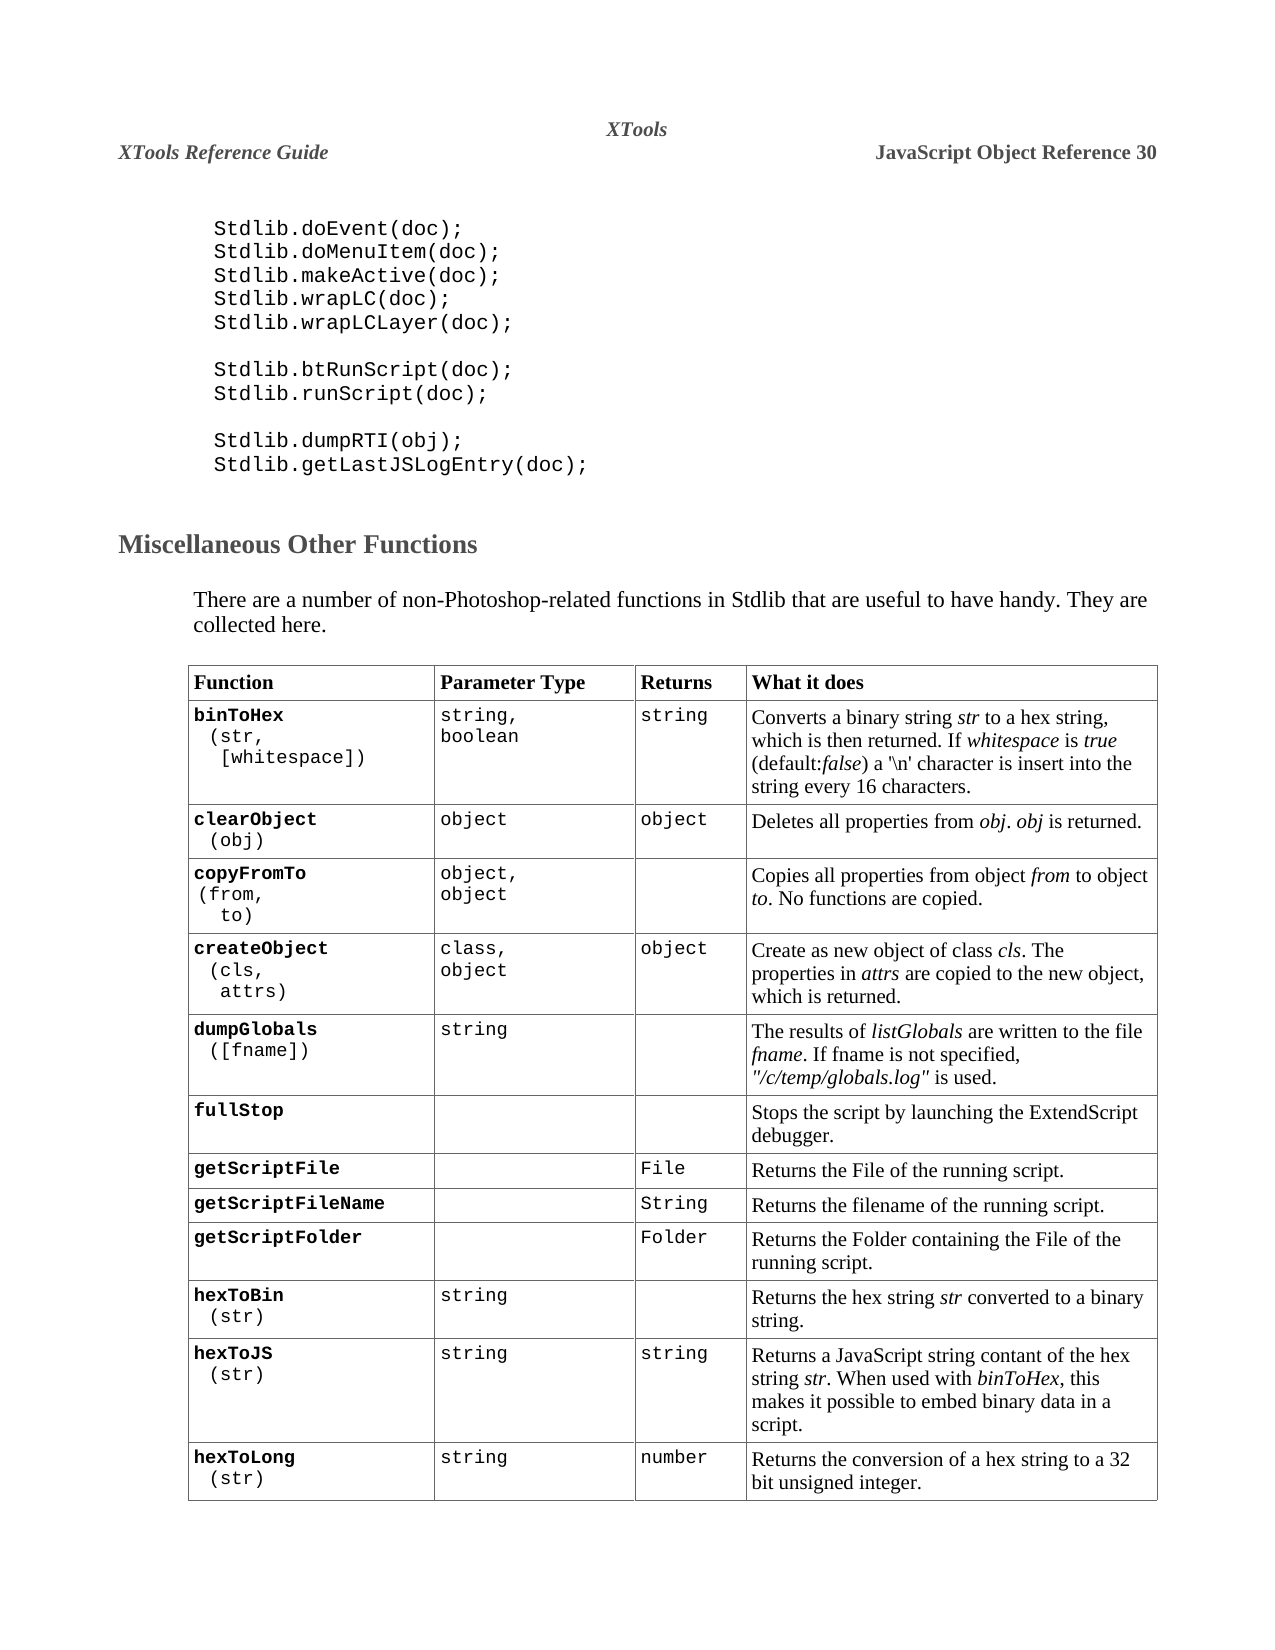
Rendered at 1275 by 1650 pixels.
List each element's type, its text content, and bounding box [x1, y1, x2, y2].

table_cell createObject (cls, attrs) [189, 934, 434, 1014]
table_cell object [435, 805, 634, 858]
table_cell getScriptFolder [189, 1223, 434, 1280]
text There are a number of non-Photoshop-related functions in Stdlib that are useful to have handy. They are collected here. [118, 587, 1157, 637]
table_cell Returns a JavaScript string contant of the hex string str. When used with binToHex, this makes it possible to embed binary data in a script. [747, 1339, 1157, 1442]
table_cell [636, 1015, 746, 1095]
table_cell string [636, 1339, 746, 1442]
table_cell Copies all properties from object from to object to. No functions are copied. [747, 859, 1157, 933]
text Stdlib.doEvent(doc); [213, 217, 1157, 241]
table_cell The results of listGlobals are written to the file fname. If fname is not specified, "/c/temp/globals.log" is used. [747, 1015, 1157, 1095]
table_cell String [636, 1189, 746, 1222]
table_cell string [435, 1443, 634, 1500]
table_cell string [435, 1015, 634, 1095]
text Stdlib.doMenuItem(doc); [213, 241, 1157, 265]
table_cell Converts a binary string str to a hex string, which is then returned. If whitespace is true (default:false) a '\n' character is insert into the string every 16 characters. [747, 701, 1157, 804]
table_cell object, object [435, 859, 634, 933]
table_cell hexToLong (str) [189, 1443, 434, 1500]
table_cell string [435, 1339, 634, 1442]
table_cell Returns the hex string str converted to a binary string. [747, 1281, 1157, 1338]
text Stdlib.runScript(doc); [213, 383, 1157, 407]
table_cell dumpGlobals ([fname]) [189, 1015, 434, 1095]
table_cell copyFromTo (from, to) [189, 859, 434, 933]
table_cell hexToBin (str) [189, 1281, 434, 1338]
table_cell Returns the filename of the running script. [747, 1189, 1157, 1222]
table_cell clearObject (obj) [189, 805, 434, 858]
table_cell string [435, 1281, 634, 1338]
text Stdlib.wrapLCLayer(doc); [213, 312, 1157, 336]
table_cell getScriptFile [189, 1154, 434, 1188]
table_cell fullStop [189, 1096, 434, 1153]
text Stdlib.btRunScript(doc); [213, 359, 1157, 383]
table_cell Create as new object of class cls. The properties in attrs are copied to the new object, which is returned. [747, 934, 1157, 1014]
text Miscellaneous Other Functions [118, 529, 1157, 559]
table_cell hexToJS (str) [189, 1339, 434, 1442]
table_cell object [636, 805, 746, 858]
table_cell Stops the script by launching the ExtendScript debugger. [747, 1096, 1157, 1153]
table_cell [435, 1096, 634, 1153]
table_header Returns [636, 666, 746, 700]
table_cell number [636, 1443, 746, 1500]
table_cell class, object [435, 934, 634, 1014]
table_header Parameter Type [435, 666, 634, 700]
table_cell Returns the File of the running script. [747, 1154, 1157, 1188]
text Stdlib.dumpRTI(obj); [213, 430, 1157, 454]
table_cell string, boolean [435, 701, 634, 804]
table_header Function [189, 666, 434, 700]
table_cell [636, 859, 746, 933]
table_cell object [636, 934, 746, 1014]
table_cell Returns the conversion of a hex string to a 32 bit unsigned integer. [747, 1443, 1157, 1500]
table_header What it does [747, 666, 1157, 700]
table_cell [435, 1154, 634, 1188]
table_cell [636, 1281, 746, 1338]
table_cell string [636, 701, 746, 804]
text Stdlib.makeActive(doc); [213, 265, 1157, 288]
table_cell [636, 1096, 746, 1153]
text Stdlib.getLastJSLogEntry(doc); [213, 454, 1157, 478]
table_cell Folder [636, 1223, 746, 1280]
table_cell Returns the Folder containing the File of the running script. [747, 1223, 1157, 1280]
table_cell File [636, 1154, 746, 1188]
text Stdlib.wrapLC(doc); [213, 288, 1157, 312]
table_cell [435, 1189, 634, 1222]
table_cell Deletes all properties from obj. obj is returned. [747, 805, 1157, 858]
table_cell binToHex (str, [whitespace]) [189, 701, 434, 804]
table_cell [435, 1223, 634, 1280]
table_cell getScriptFileName [189, 1189, 434, 1222]
